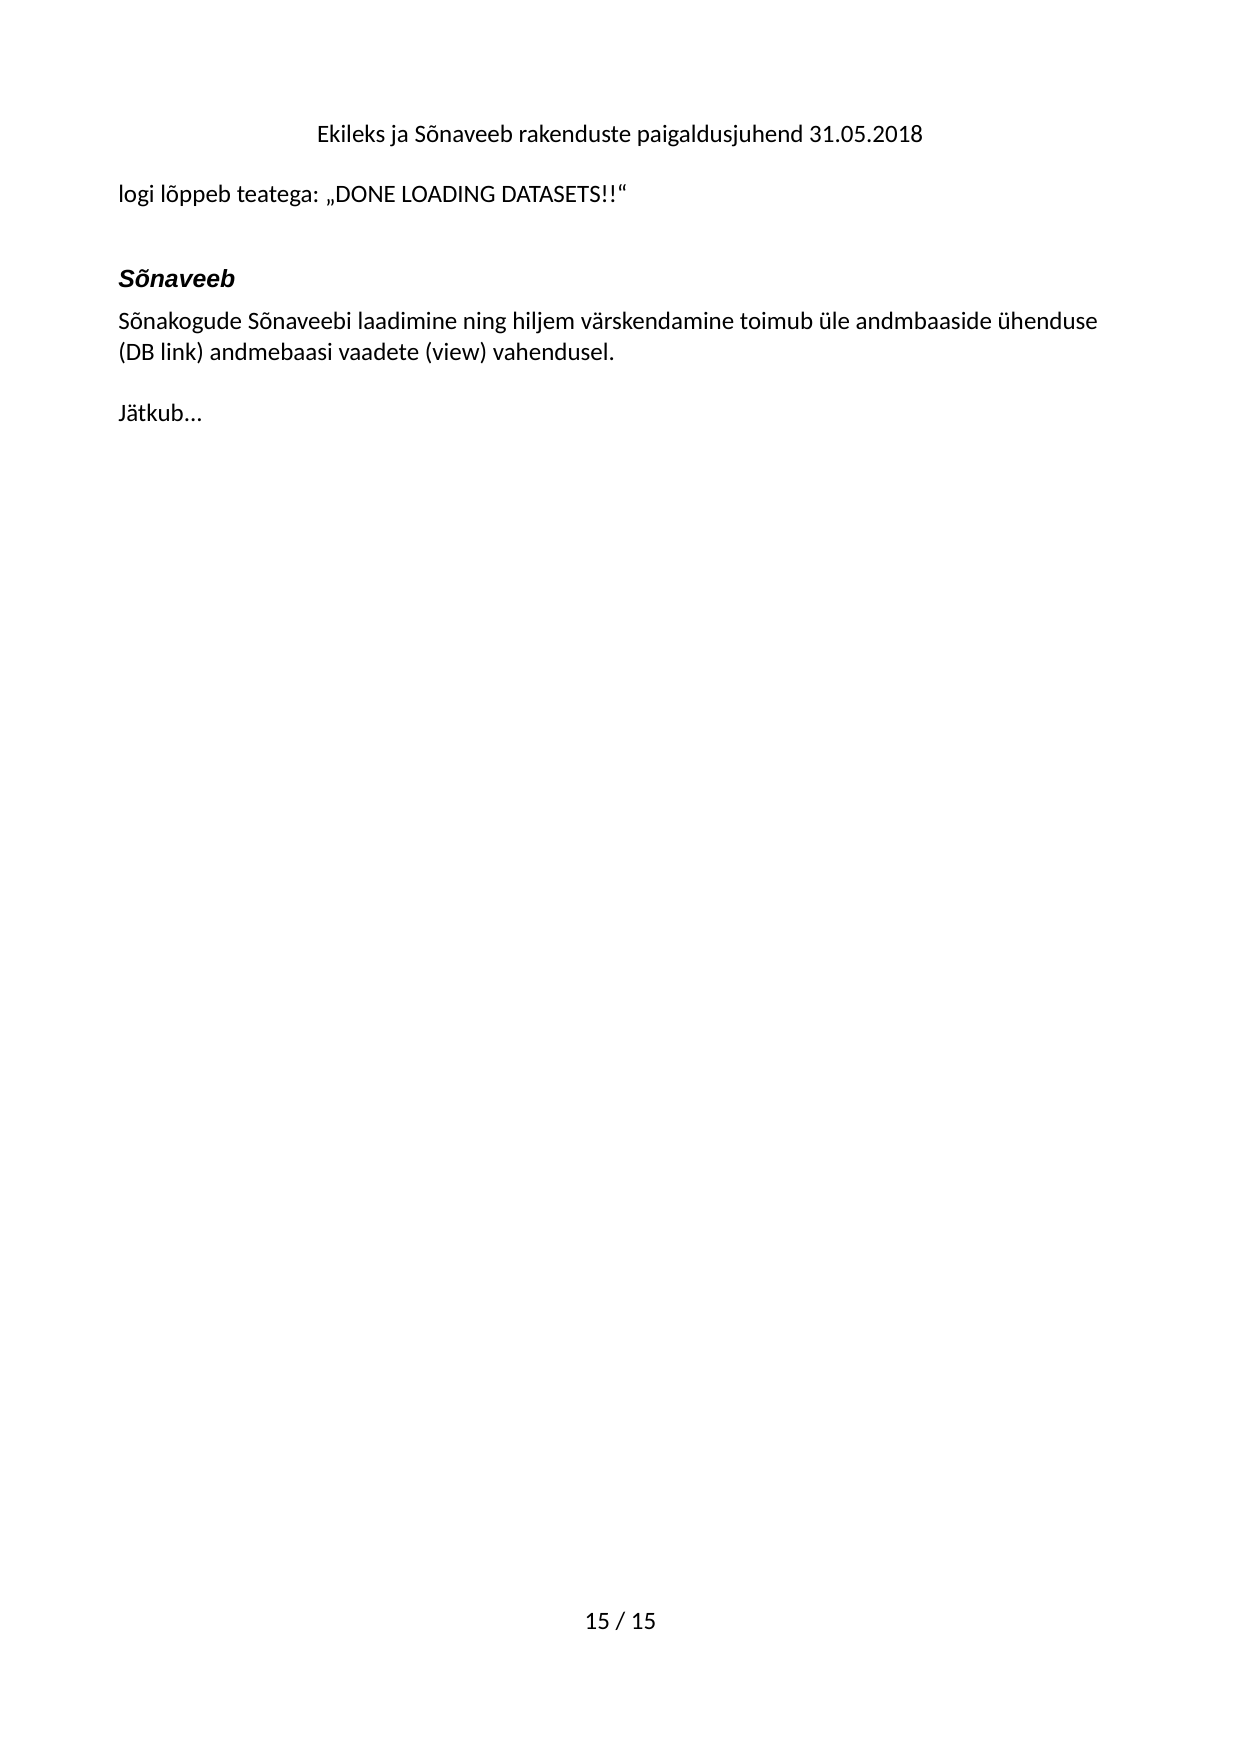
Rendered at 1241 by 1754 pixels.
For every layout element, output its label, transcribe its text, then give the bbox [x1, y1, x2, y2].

text Sõnakogude Sõnaveebi laadimine ning hiljem värskendamine toimub üle andmbaaside ühenduse (DB link) andmebaasi vaadete (view) vahendusel. [118, 305, 1122, 366]
text logi lõppeb teatega: „DONE LOADING DATASETS!!“ [118, 178, 1122, 209]
text Jätkub... [118, 397, 1122, 427]
subtitle Sõnaveeb [118, 264, 1122, 293]
